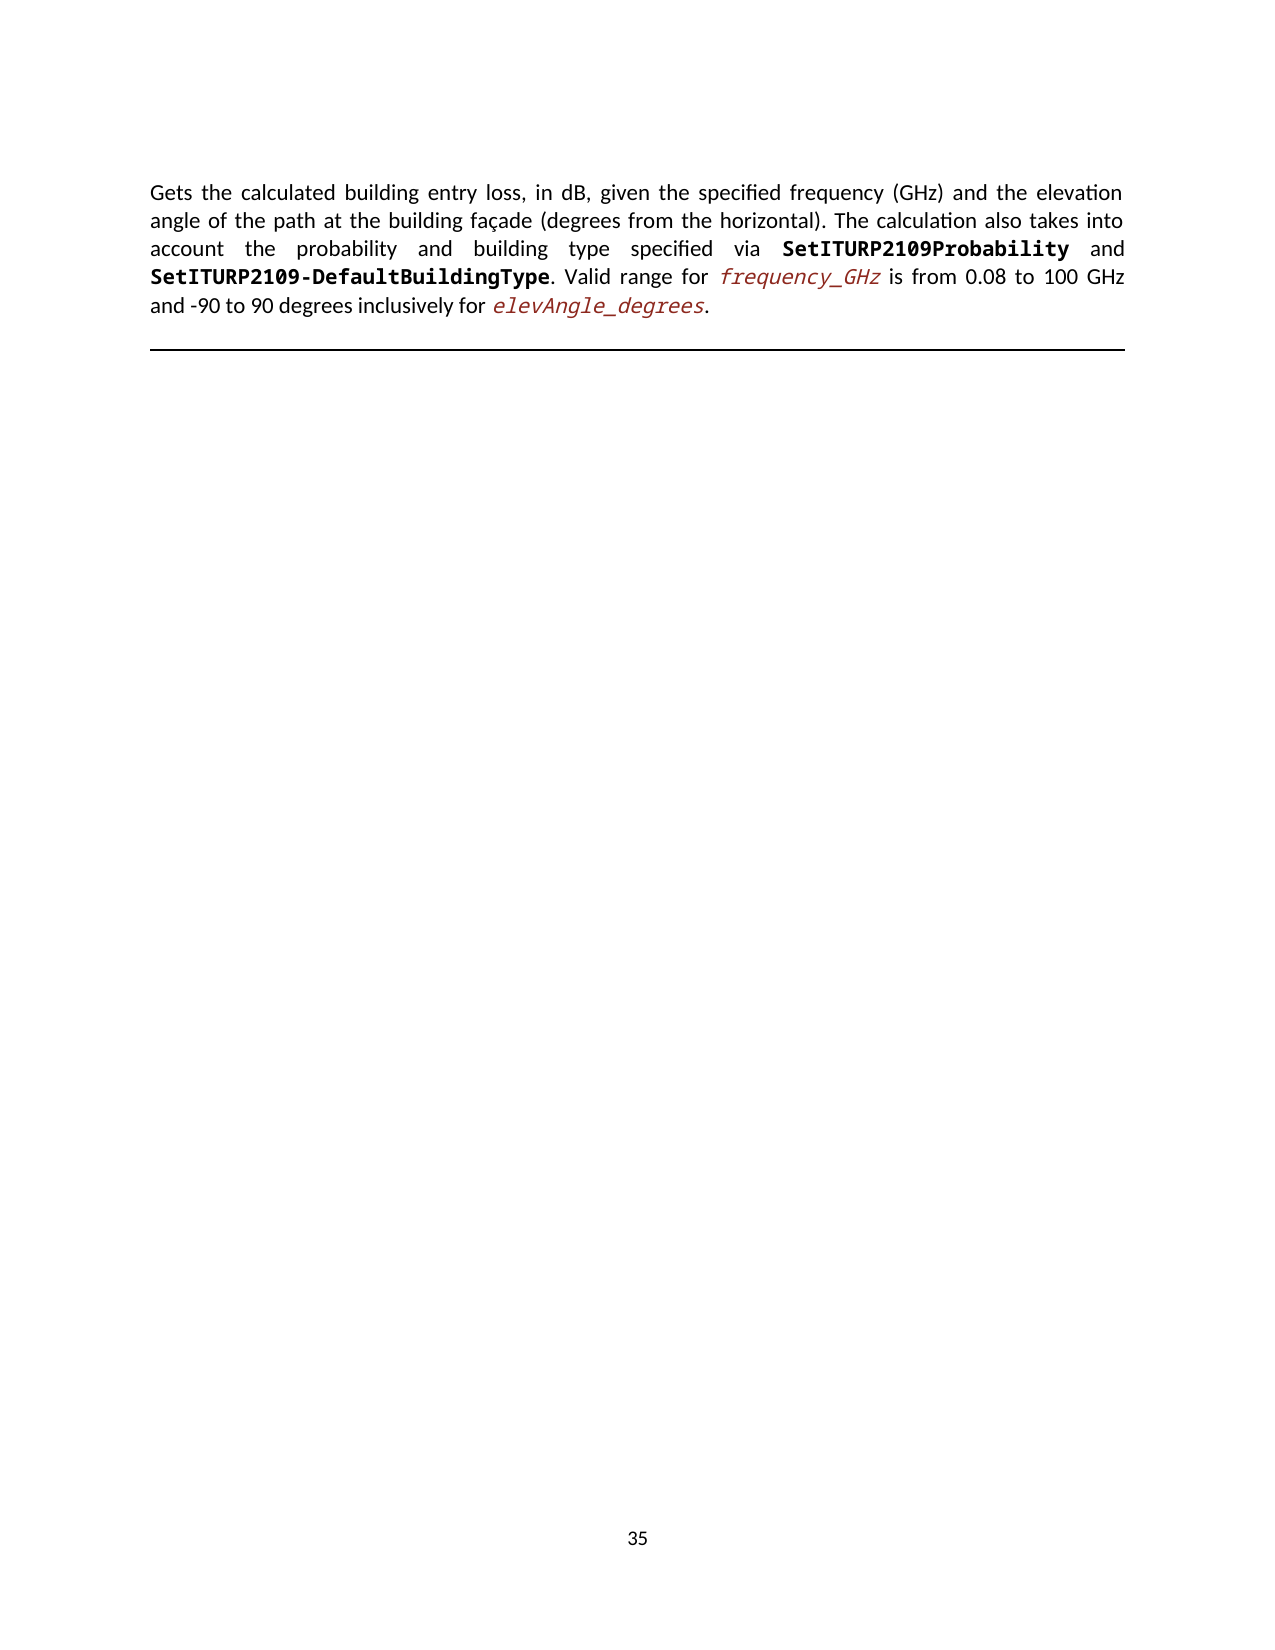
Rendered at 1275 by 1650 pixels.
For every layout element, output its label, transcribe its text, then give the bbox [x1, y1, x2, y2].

text Gets the calculated building entry loss, in dB, given the specified frequency (GHz) and the elevation angle of the path at the building façade (degrees from the horizontal). The calculation also takes into account the probability and building type specified via SetITURP2109Probability and SetITURP2109-DefaultBuildingType. Valid range for frequency_GHz is from 0.08 to 100 GHz and -90 to 90 degrees inclusively for elevAngle_degrees. [150, 178, 1125, 319]
